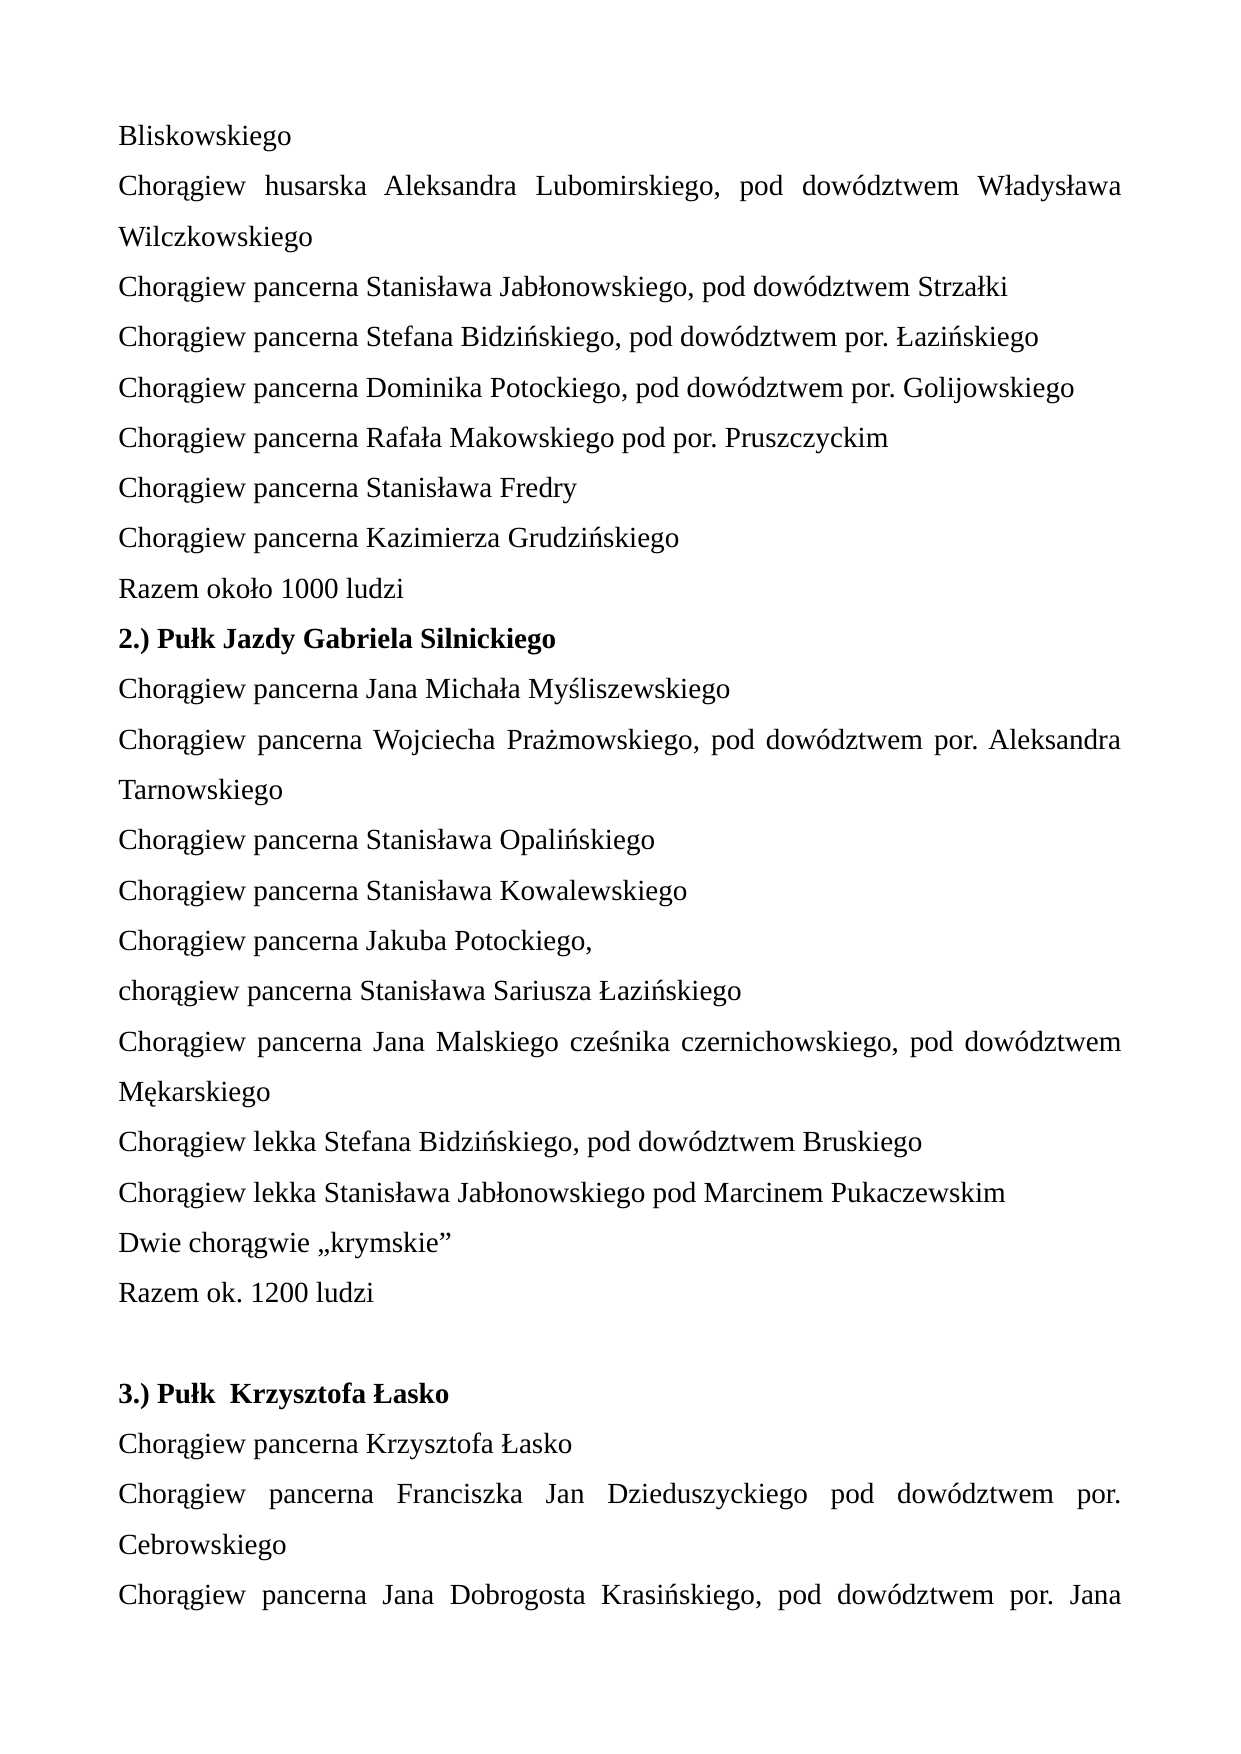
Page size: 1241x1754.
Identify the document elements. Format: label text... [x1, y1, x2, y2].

text Chorągiew pancerna Stanisława Fredry [118, 470, 1122, 504]
text Chorągiew pancerna Kazimierza Grudzińskiego [118, 521, 1122, 554]
text chorągiew pancerna Stanisława Sariusza Łazińskiego [118, 973, 1122, 1007]
text Dwie chorągwie „krymskie” [118, 1225, 1122, 1258]
text 2.) Pułk Jazdy Gabriela Silnickiego [118, 621, 1122, 655]
text Chorągiew pancerna Jakuba Potockiego, [118, 923, 1122, 957]
text Chorągiew pancerna Stanisława Kowalewskiego [118, 873, 1122, 906]
text Chorągiew husarska Aleksandra Lubomirskiego, pod dowództwem Władysława Wilczkowskiego [118, 168, 1122, 252]
text Chorągiew pancerna Wojciecha Prażmowskiego, pod dowództwem por. Aleksandra Tarnowskiego [118, 722, 1122, 806]
text Chorągiew pancerna Stanisława Jabłonowskiego, pod dowództwem Strzałki [118, 269, 1122, 303]
text Chorągiew pancerna Stanisława Opalińskiego [118, 822, 1122, 856]
text Chorągiew pancerna Jana Michała Myśliszewskiego [118, 672, 1122, 705]
text Razem około 1000 ludzi [118, 571, 1122, 604]
text Chorągiew pancerna Rafała Makowskiego pod por. Pruszczyckim [118, 420, 1122, 453]
text Chorągiew pancerna Krzysztofa Łasko [118, 1426, 1122, 1460]
text Chorągiew lekka Stefana Bidzińskiego, pod dowództwem Bruskiego [118, 1124, 1122, 1158]
text Chorągiew pancerna Jana Malskiego cześnika czernichowskiego, pod dowództwem Mękarskiego [118, 1024, 1122, 1108]
text 3.) Pułk Krzysztofa Łasko [118, 1376, 1122, 1409]
text Bliskowskiego [118, 118, 1122, 152]
text Chorągiew pancerna Jana Dobrogosta Krasińskiego, pod dowództwem por. Jana [118, 1577, 1122, 1611]
text Chorągiew lekka Stanisława Jabłonowskiego pod Marcinem Pukaczewskim [118, 1175, 1122, 1208]
text Chorągiew pancerna Stefana Bidzińskiego, pod dowództwem por. Łazińskiego [118, 319, 1122, 353]
text Chorągiew pancerna Franciszka Jan Dzieduszyckiego pod dowództwem por. Cebrowskiego [118, 1477, 1122, 1560]
text Chorągiew pancerna Dominika Potockiego, pod dowództwem por. Golijowskiego [118, 370, 1122, 403]
text Razem ok. 1200 ludzi [118, 1275, 1122, 1309]
